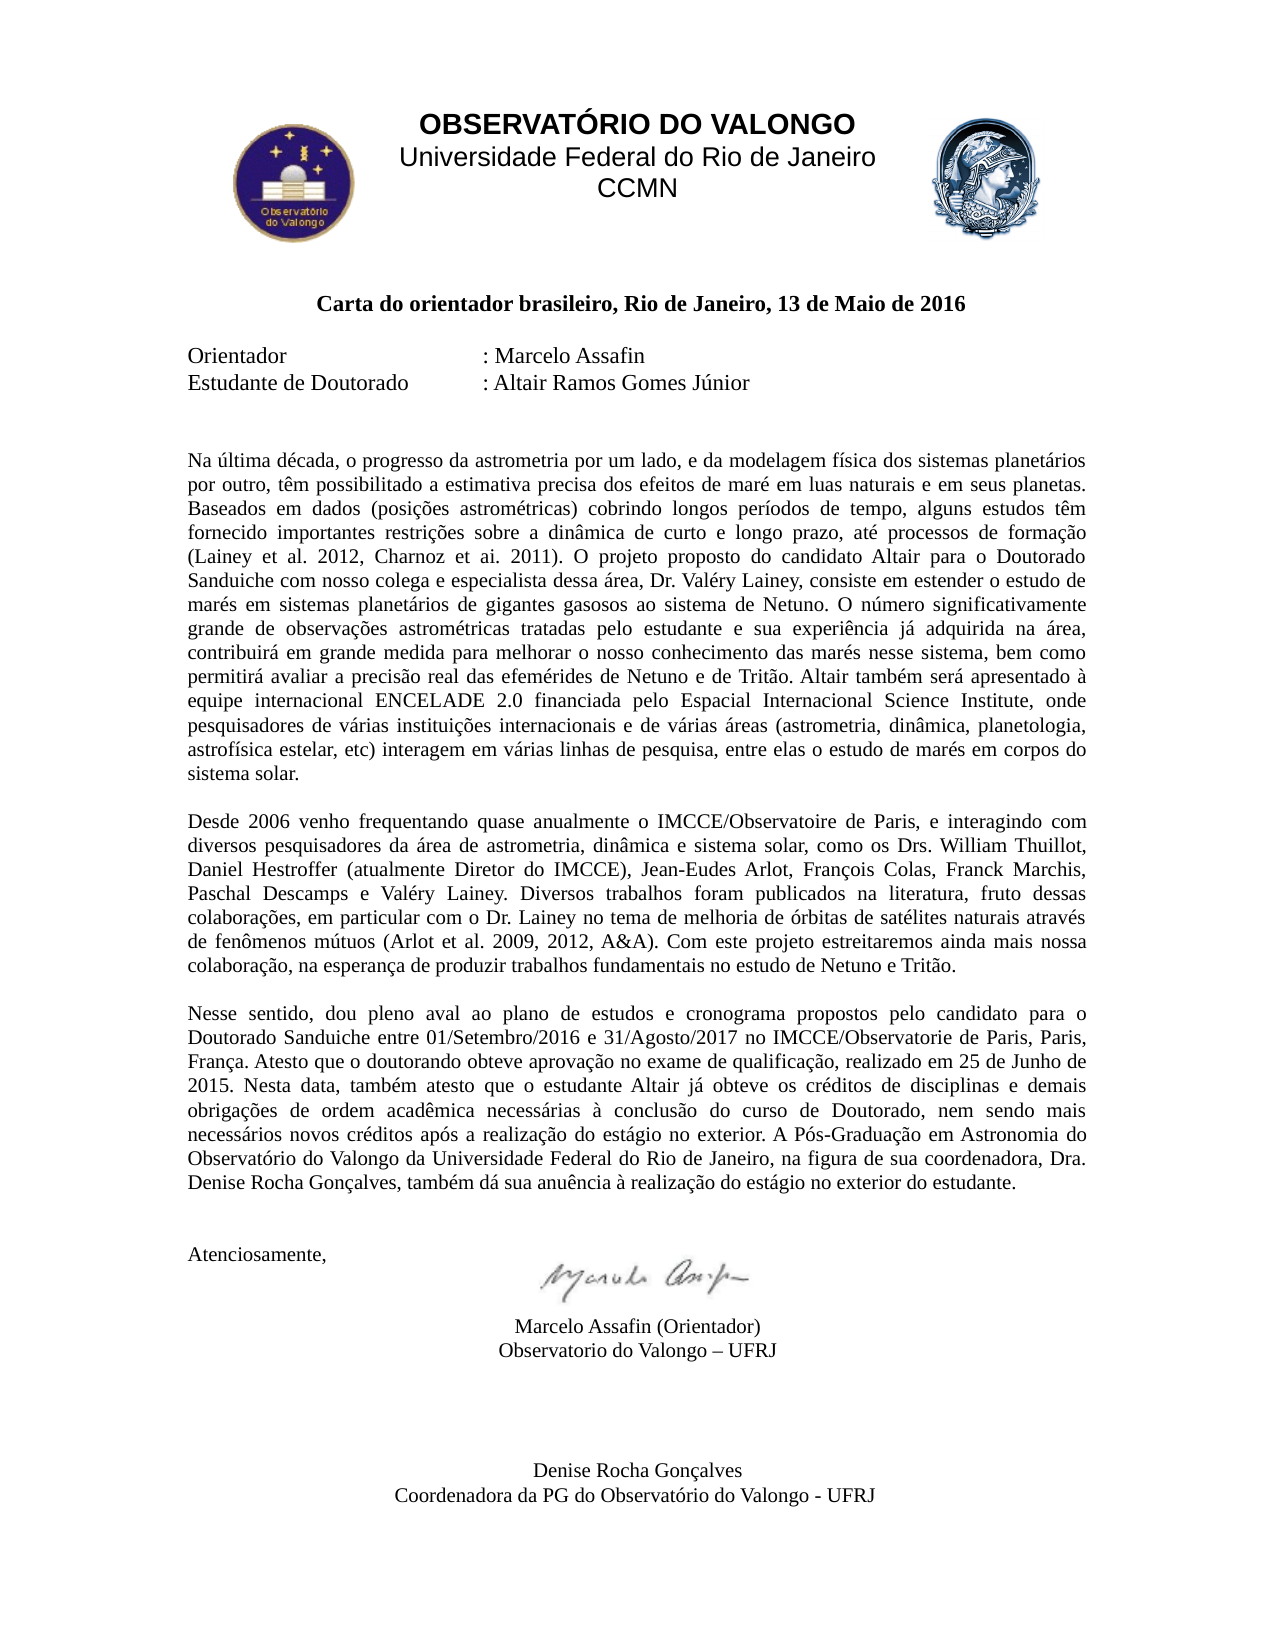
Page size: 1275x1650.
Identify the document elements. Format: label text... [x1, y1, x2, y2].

text Denise Rocha Gonçalves [187, 1458, 1088, 1482]
text Carta do orientador brasileiro, Rio de Janeiro, 13 de Maio de 2016 [187, 290, 1088, 316]
text Estudante de Doutorado : Altair Ramos Gomes Júnior [187, 369, 1088, 395]
text Orientador : Marcelo Assafin [187, 342, 1088, 369]
text Marcelo Assafin (Orientador) [187, 1314, 1088, 1338]
text Coordenadora da PG do Observatório do Valongo - UFRJ [187, 1482, 1088, 1507]
picture [525, 1247, 763, 1314]
picture [928, 114, 1044, 242]
text Observatorio do Valongo – UFRJ [187, 1338, 1088, 1362]
picture [232, 123, 355, 244]
text Atenciosamente, [187, 1242, 1088, 1266]
text Na última década, o progresso da astrometria por um lado, e da modelagem física dos sistemas planetários por outro, têm possibilitado a estimativa precisa dos efeitos de maré em luas naturais e em seus planetas. Baseados em dados (posições astrométricas) cobrindo longos períodos de tempo, alguns estudos têm fornecido importantes restrições sobre a dinâmica de curto e longo prazo, até processos de formação (Lainey et al. 2012, Charnoz et ai. 2011). O projeto proposto do candidato Altair para o Doutorado Sanduiche com nosso colega e especialista dessa área, Dr. Valéry Lainey, consiste em estender o estudo de marés em sistemas planetários de gigantes gasosos ao sistema de Netuno. O número significativamente grande de observações astrométricas tratadas pelo estudante e sua experiência já adquirida na área, contribuirá em grande medida para melhorar o nosso conhecimento das marés nesse sistema, bem como permitirá avaliar a precisão real das efemérides de Netuno e de Tritão. Altair também será apresentado à equipe internacional ENCELADE 2.0 financiada pelo Espacial Internacional Science Institute, onde pesquisadores de várias instituições internacionais e de várias áreas (astrometria, dinâmica, planetologia, astrofísica estelar, etc) interagem em várias linhas de pesquisa, entre elas o estudo de marés em corpos do sistema solar. [187, 448, 1088, 785]
text Nesse sentido, dou pleno aval ao plano de estudos e cronograma propostos pelo candidato para o Doutorado Sanduiche entre 01/Setembro/2016 e 31/Agosto/2017 no IMCCE/Observatorie de Paris, Paris, França. Atesto que o doutorando obteve aprovação no exame de qualificação, realizado em 25 de Junho de 2015. Nesta data, também atesto que o estudante Altair já obteve os créditos de disciplinas e demais obrigações de ordem acadêmica necessárias à conclusão do curso de Doutorado, nem sendo mais necessários novos créditos após a realização do estágio no exterior. A Pós-Graduação em Astronomia do Observatório do Valongo da Universidade Federal do Rio de Janeiro, na figura de sua coordenadora, Dra. Denise Rocha Gonçalves, também dá sua anuência à realização do estágio no exterior do estudante. [187, 1001, 1088, 1194]
text Desde 2006 venho frequentando quase anualmente o IMCCE/Observatoire de Paris, e interagindo com diversos pesquisadores da área de astrometria, dinâmica e sistema solar, como os Drs. William Thuillot, Daniel Hestroffer (atualmente Diretor do IMCCE), Jean-Eudes Arlot, François Colas, Franck Marchis, Paschal Descamps e Valéry Lainey. Diversos trabalhos foram publicados na literatura, fruto dessas colaborações, em particular com o Dr. Lainey no tema de melhoria de órbitas de satélites naturais através de fenômenos mútuos (Arlot et al. 2009, 2012, A&A). Com este projeto estreitaremos ainda mais nossa colaboração, na esperança de produzir trabalhos fundamentais no estudo de Netuno e Tritão. [187, 809, 1088, 977]
